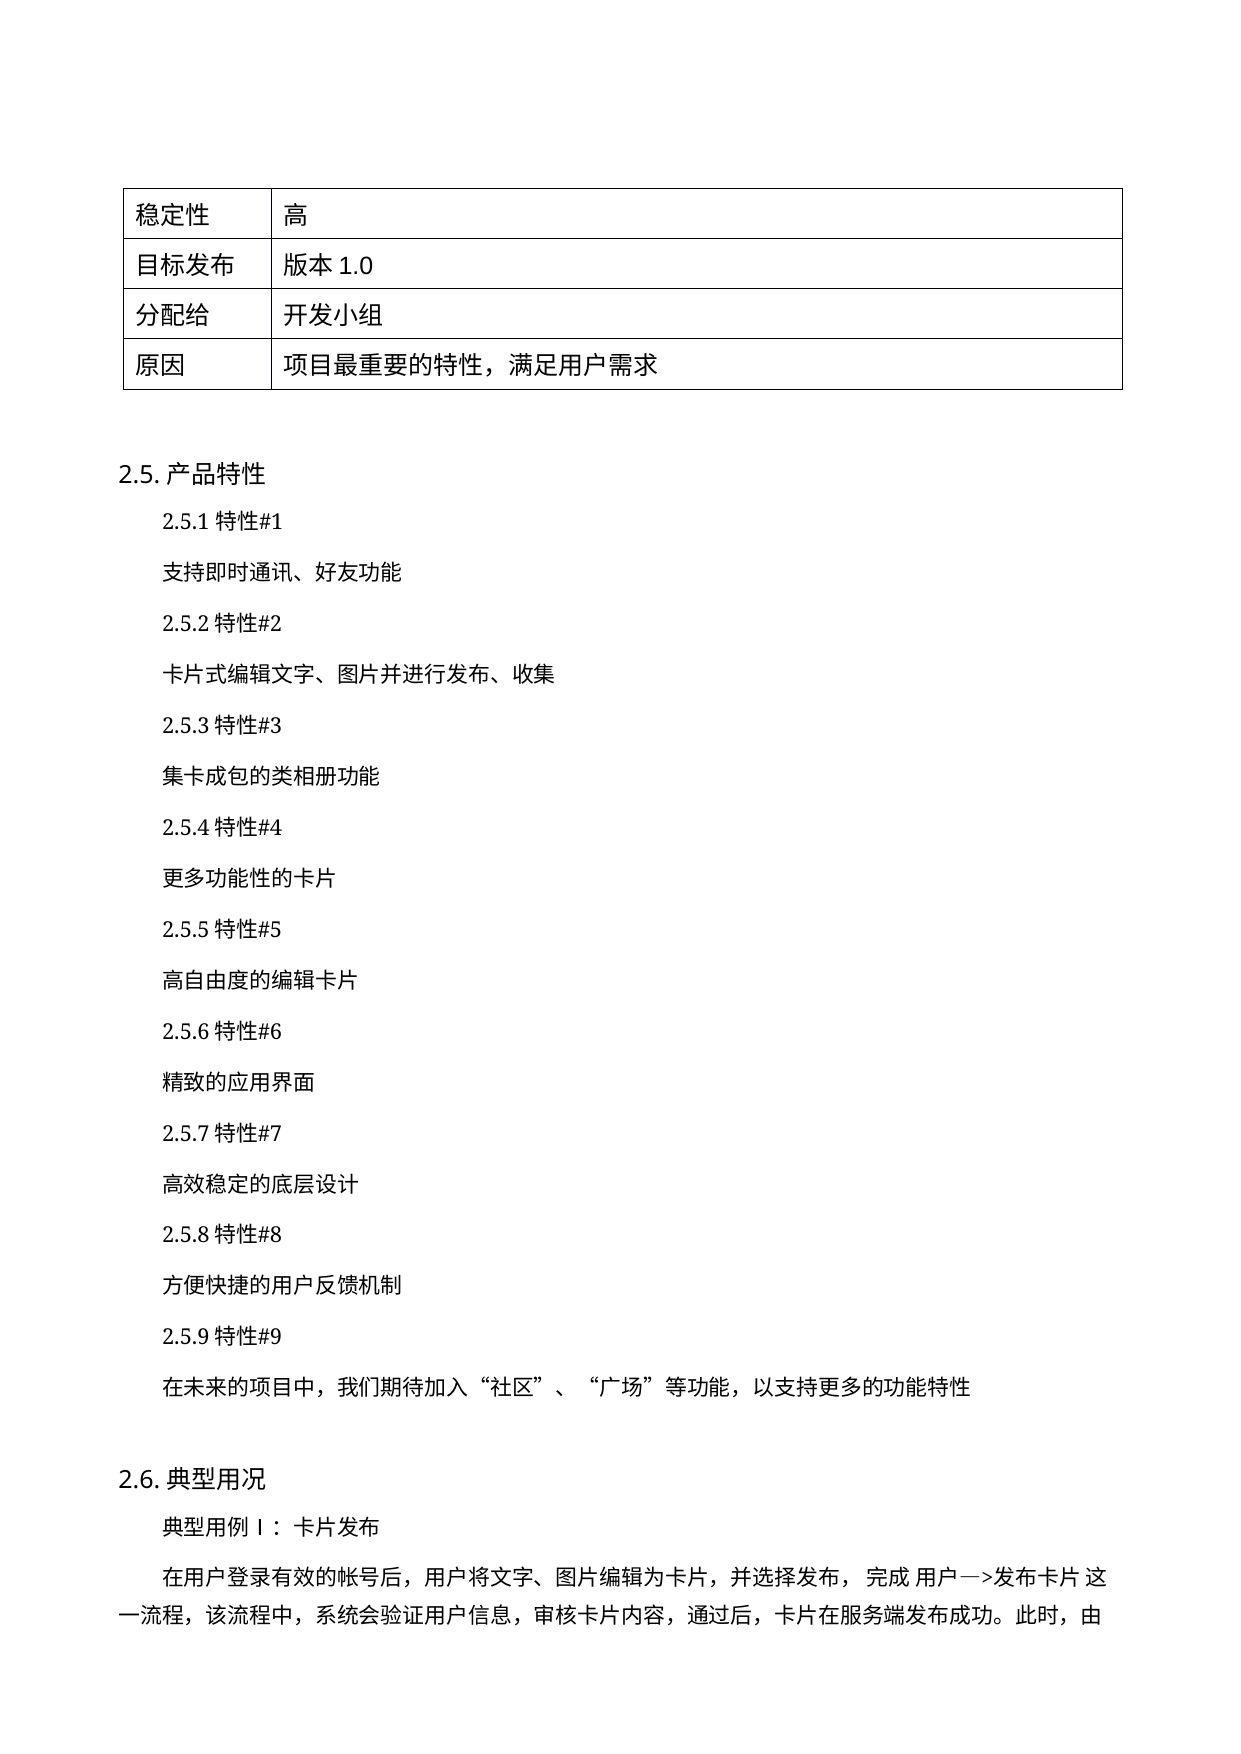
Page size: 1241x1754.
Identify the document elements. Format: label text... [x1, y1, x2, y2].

table_cell 高 [272, 189, 1122, 238]
text 高效稳定的底层设计 [118, 1167, 1122, 1198]
text 2.5.8特性#8 [118, 1217, 1122, 1249]
text 高自由度的编辑卡片 [118, 963, 1122, 994]
table_cell 目标发布 [124, 239, 271, 288]
text 2.5.1 特性#1 [118, 504, 1122, 536]
text 更多功能性的卡片 [118, 861, 1122, 893]
text 在用户登录有效的帐号后，用户将文字、图片编辑为卡片，并选择发布， 完成 用户—>发布卡片 这一流程，该流程中，系统会验证用户信息，审核卡片内容，通过后，卡片在服务端发布成功。此时，由 [118, 1560, 1122, 1630]
text 典型用例Ⅰ：卡片发布 [118, 1509, 1122, 1541]
text 方便快捷的用户反馈机制 [118, 1268, 1122, 1300]
table_cell 版本1.0 [272, 239, 1122, 288]
subtitle 典型用况 [118, 1460, 1122, 1496]
text 2.5.4特性#4 [118, 810, 1122, 842]
text 支持即时通讯、好友功能 [118, 555, 1122, 587]
text 精致的应用界面 [118, 1065, 1122, 1096]
table_cell 分配给 [124, 289, 271, 338]
table_cell 项目最重要的特性，满足用户需求 [272, 339, 1122, 388]
text 2.5.5特性#5 [118, 912, 1122, 943]
table_cell 原因 [124, 339, 271, 388]
table_cell 开发小组 [272, 289, 1122, 338]
text 2.5.3特性#3 [118, 708, 1122, 740]
text 2.5.2特性#2 [118, 606, 1122, 638]
text 在未来的项目中，我们期待加入“社区”、“广场”等功能，以支持更多的功能特性 [118, 1370, 1122, 1402]
text 2.5.6特性#6 [118, 1014, 1122, 1045]
text 集卡成包的类相册功能 [118, 759, 1122, 791]
text 2.5.7特性#7 [118, 1116, 1122, 1147]
text 卡片式编辑文字、图片并进行发布、收集 [118, 657, 1122, 689]
subtitle 产品特性 [118, 454, 1122, 491]
text 2.5.9特性#9 [118, 1319, 1122, 1351]
table_cell 稳定性 [124, 189, 271, 238]
